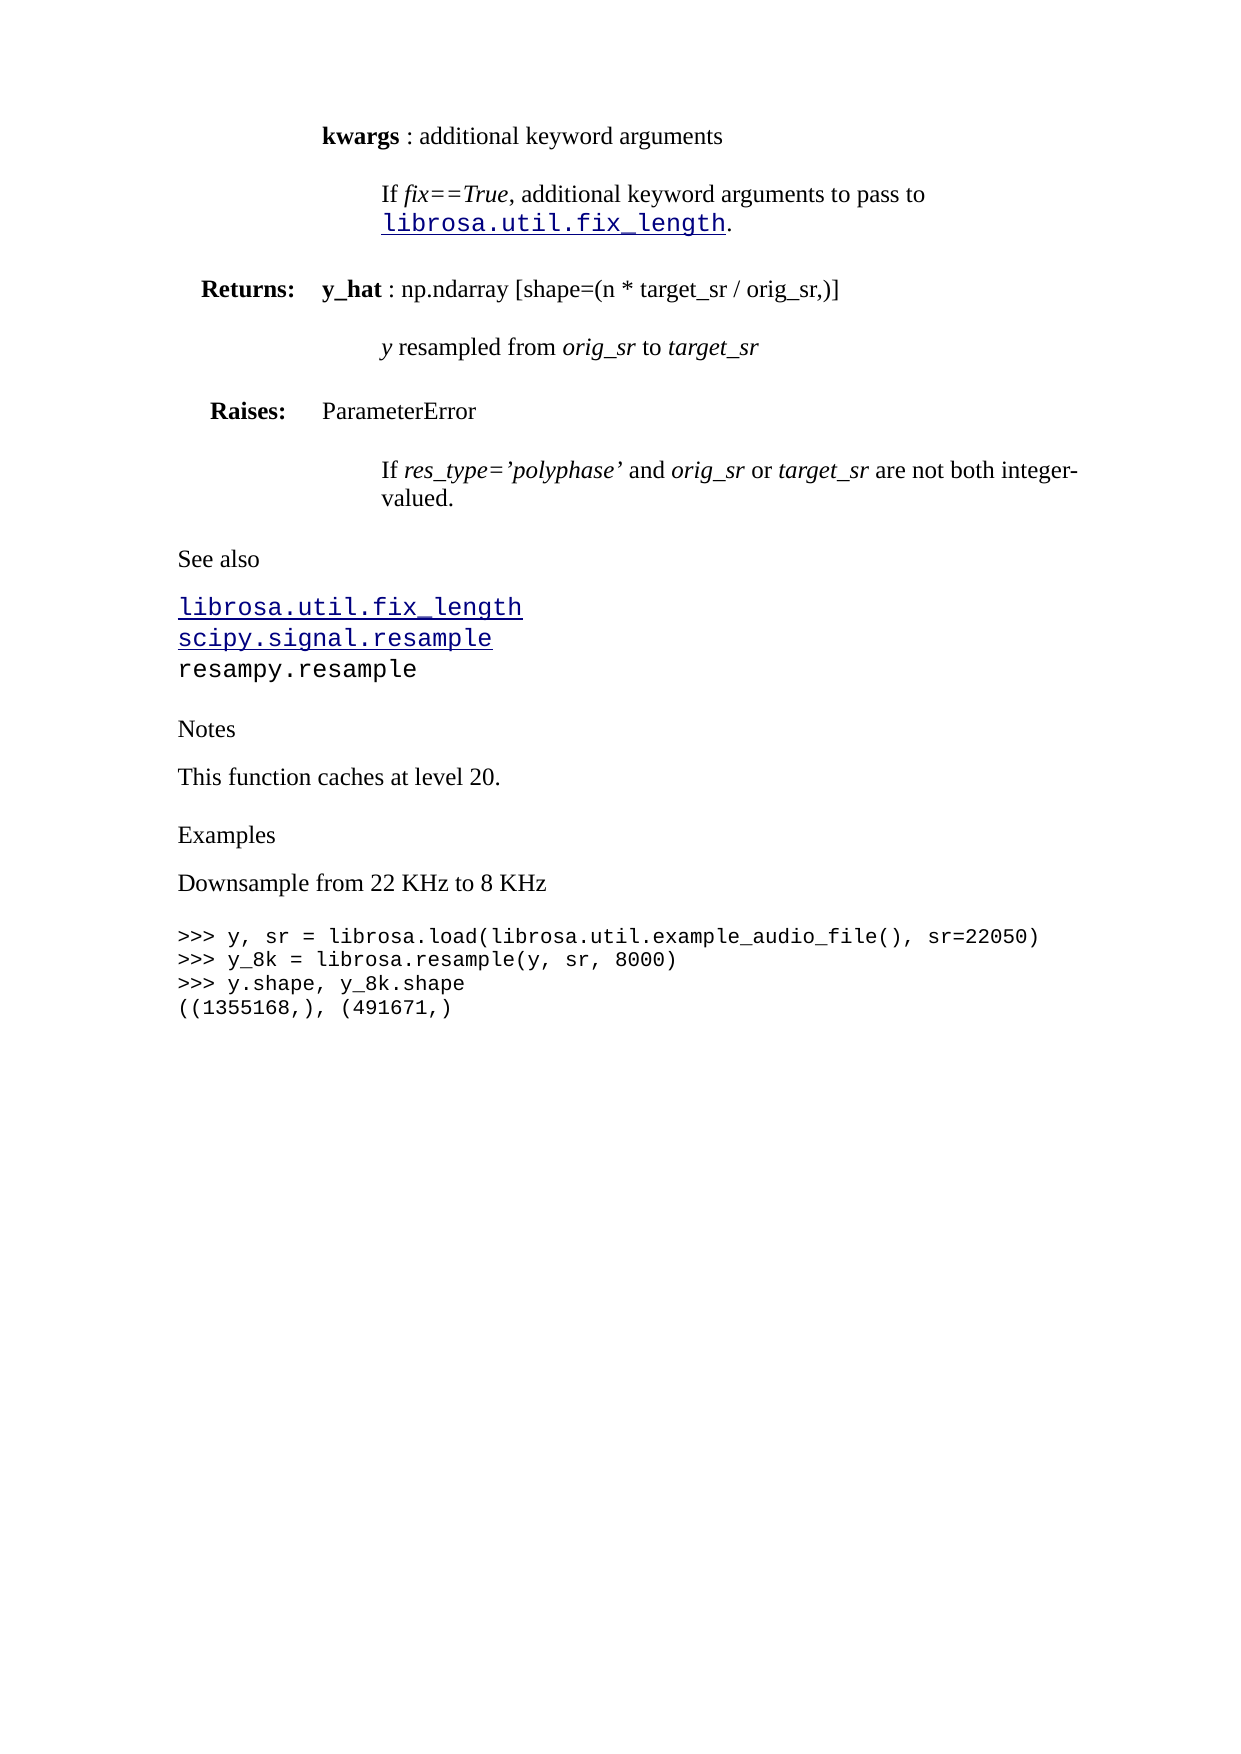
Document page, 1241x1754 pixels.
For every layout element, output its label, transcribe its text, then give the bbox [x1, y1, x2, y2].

subtitle librosa.util.fix_length [177, 592, 1122, 623]
text >>> y, sr = librosa.load(librosa.util.example_audio_file(), sr=22050) [177, 926, 1122, 949]
text Examples [177, 820, 1122, 849]
table_header kwargs : additional keyword arguments If fix==True, additional keyword arguments to pass to librosa.util.fix_length. [319, 118, 1122, 271]
subtitle scipy.signal.resample [177, 623, 1122, 654]
list Downsample from 22 KHz to 8 KHz [177, 868, 1122, 896]
table_header [177, 118, 319, 271]
table_cell ParameterError If res_type=’polyphase’ and orig_sr or target_sr are not both integer-valued. [319, 394, 1122, 544]
text >>> y_8k = librosa.resample(y, sr, 8000) [177, 949, 1122, 973]
subtitle resampy.resample [177, 654, 1122, 685]
text Notes [177, 714, 1122, 743]
text See also [177, 544, 1122, 573]
table_cell Returns: [177, 271, 319, 393]
text >>> y.shape, y_8k.shape [177, 973, 1122, 997]
table_cell y_hat : np.ndarray [shape=(n * target_sr / orig_sr,)] y resampled from orig_sr to target_sr [319, 271, 1122, 393]
list This function caches at level 20. [177, 762, 1122, 791]
table_cell Raises: [177, 394, 319, 544]
text ((1355168,), (491671,) [177, 997, 1122, 1020]
